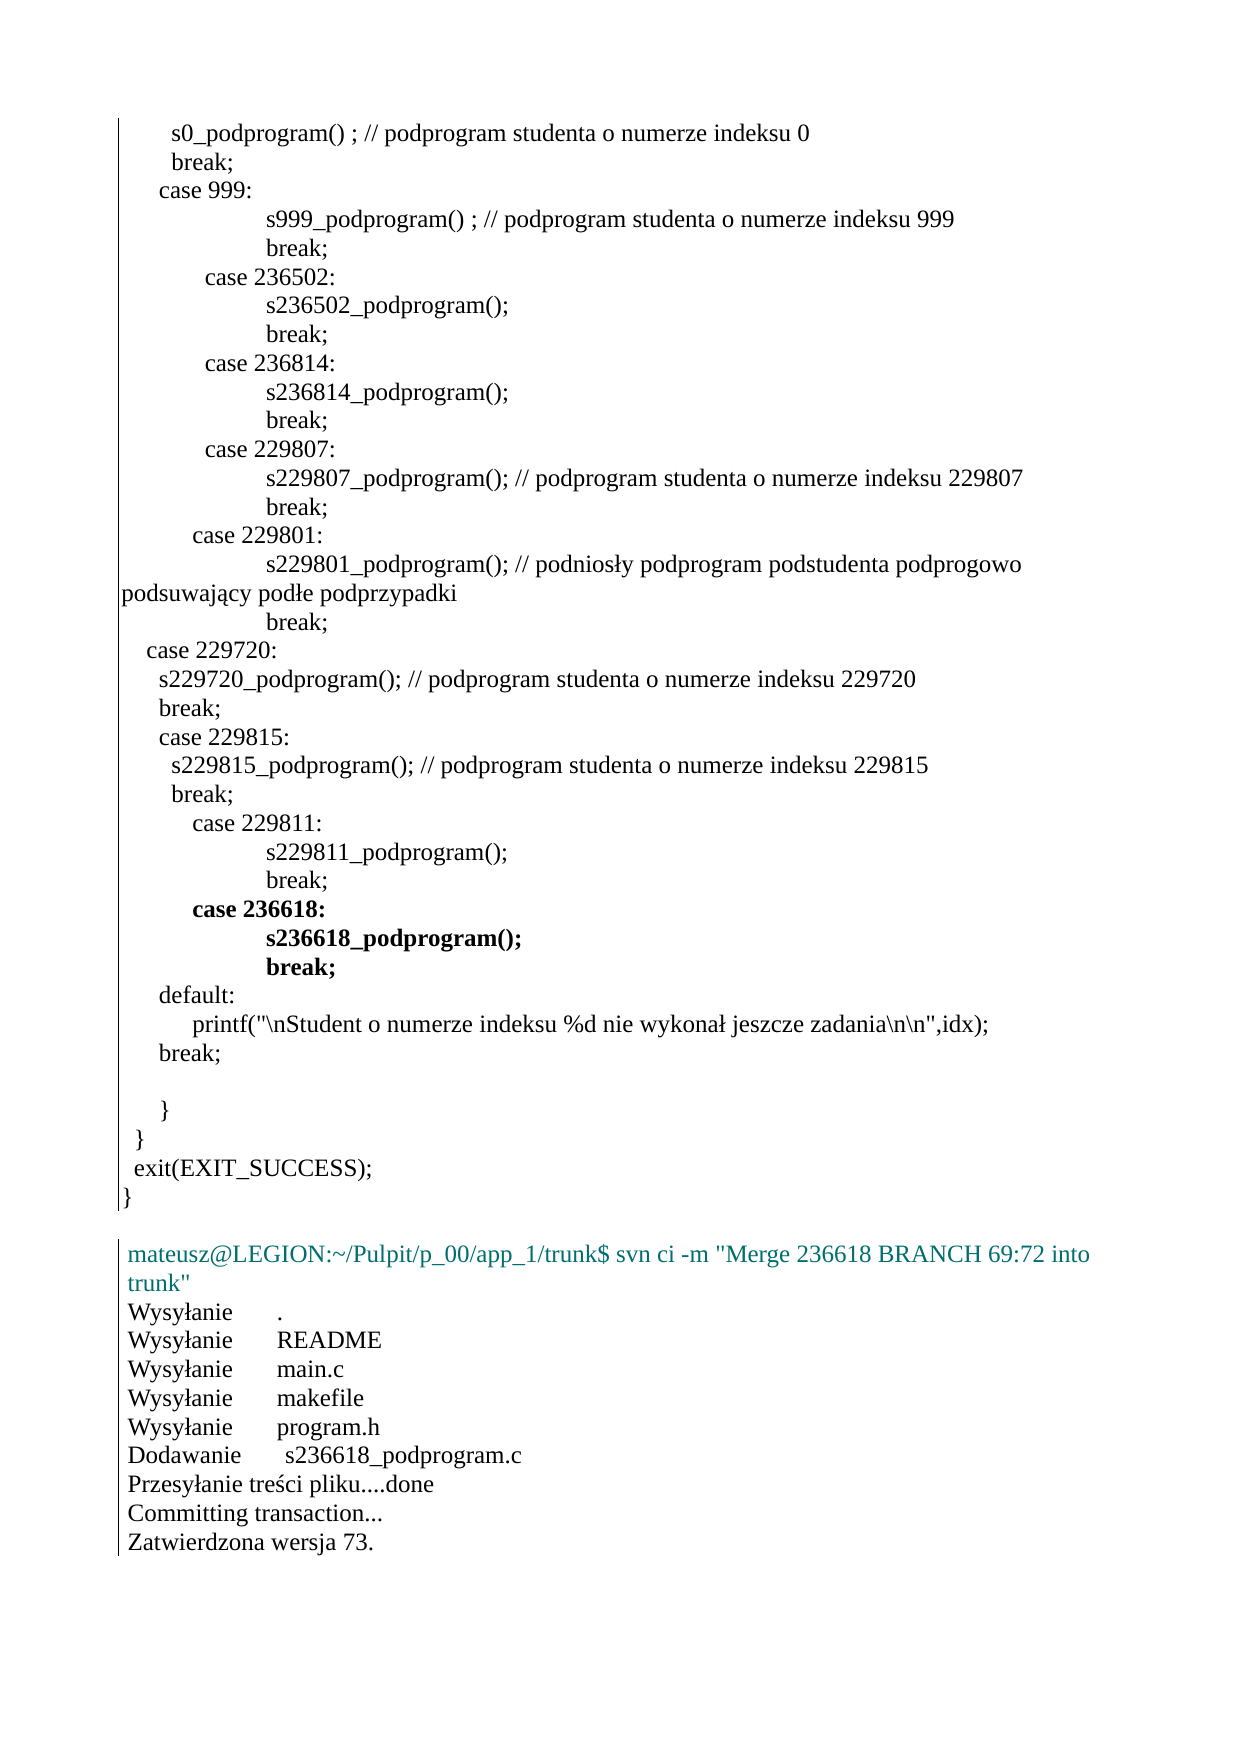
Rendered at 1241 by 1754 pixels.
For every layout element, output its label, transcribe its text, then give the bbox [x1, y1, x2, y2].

text s229815_podprogram(); // podprogram studenta o numerze indeksu 229815 [119, 751, 1122, 779]
text Przesyłanie treści pliku....done [119, 1469, 1122, 1498]
text case 229801: [119, 521, 1122, 549]
text } [119, 1124, 1122, 1153]
text s229801_podprogram(); // podniosły podprogram podstudenta podprogowo podsuwający podłe podprzypadki [119, 549, 1122, 607]
text s999_podprogram() ; // podprogram studenta o numerze indeksu 999 [119, 204, 1122, 233]
text case 229807: [119, 434, 1122, 463]
text break; [119, 607, 1122, 636]
text break; [119, 492, 1122, 521]
text printf("\nStudent o numerze indeksu %d nie wykonał jeszcze zadania\n\n",idx); [119, 1009, 1122, 1038]
text Wysyłanie main.c [119, 1354, 1122, 1383]
text exit(EXIT_SUCCESS); [119, 1153, 1122, 1182]
text Zatwierdzona wersja 73. [119, 1527, 1122, 1556]
text mateusz@LEGION:~/Pulpit/p_00/app_1/trunk$ svn ci -m "Merge 236618 BRANCH 69:72 into trunk" [119, 1239, 1122, 1297]
text s236814_podprogram(); [119, 377, 1122, 406]
text } [119, 1096, 1122, 1124]
text Wysyłanie makefile [119, 1383, 1122, 1412]
text s229811_podprogram(); [119, 837, 1122, 866]
text case 229815: [119, 722, 1122, 751]
text Dodawanie s236618_podprogram.c [119, 1441, 1122, 1469]
text break; [119, 319, 1122, 348]
text break; [119, 406, 1122, 434]
text break; [119, 147, 1122, 176]
text break; [119, 952, 1122, 981]
text break; [119, 779, 1122, 808]
text break; [119, 866, 1122, 894]
text s236618_podprogram(); [119, 923, 1122, 952]
text case 999: [119, 176, 1122, 204]
text break; [119, 233, 1122, 262]
text Wysyłanie README [119, 1326, 1122, 1354]
text case 229811: [119, 808, 1122, 837]
text break; [119, 693, 1122, 722]
text default: [119, 981, 1122, 1009]
text Committing transaction... [119, 1498, 1122, 1527]
text s229720_podprogram(); // podprogram studenta o numerze indeksu 229720 [119, 664, 1122, 693]
text case 236814: [119, 348, 1122, 377]
text case 236502: [119, 262, 1122, 291]
text Wysyłanie . [119, 1297, 1122, 1326]
text } [119, 1182, 1122, 1211]
text case 236618: [119, 894, 1122, 923]
text s0_podprogram() ; // podprogram studenta o numerze indeksu 0 [119, 118, 1122, 147]
text break; [119, 1038, 1122, 1067]
text s236502_podprogram(); [119, 291, 1122, 319]
text Wysyłanie program.h [119, 1412, 1122, 1441]
text case 229720: [119, 636, 1122, 664]
text s229807_podprogram(); // podprogram studenta o numerze indeksu 229807 [119, 463, 1122, 492]
